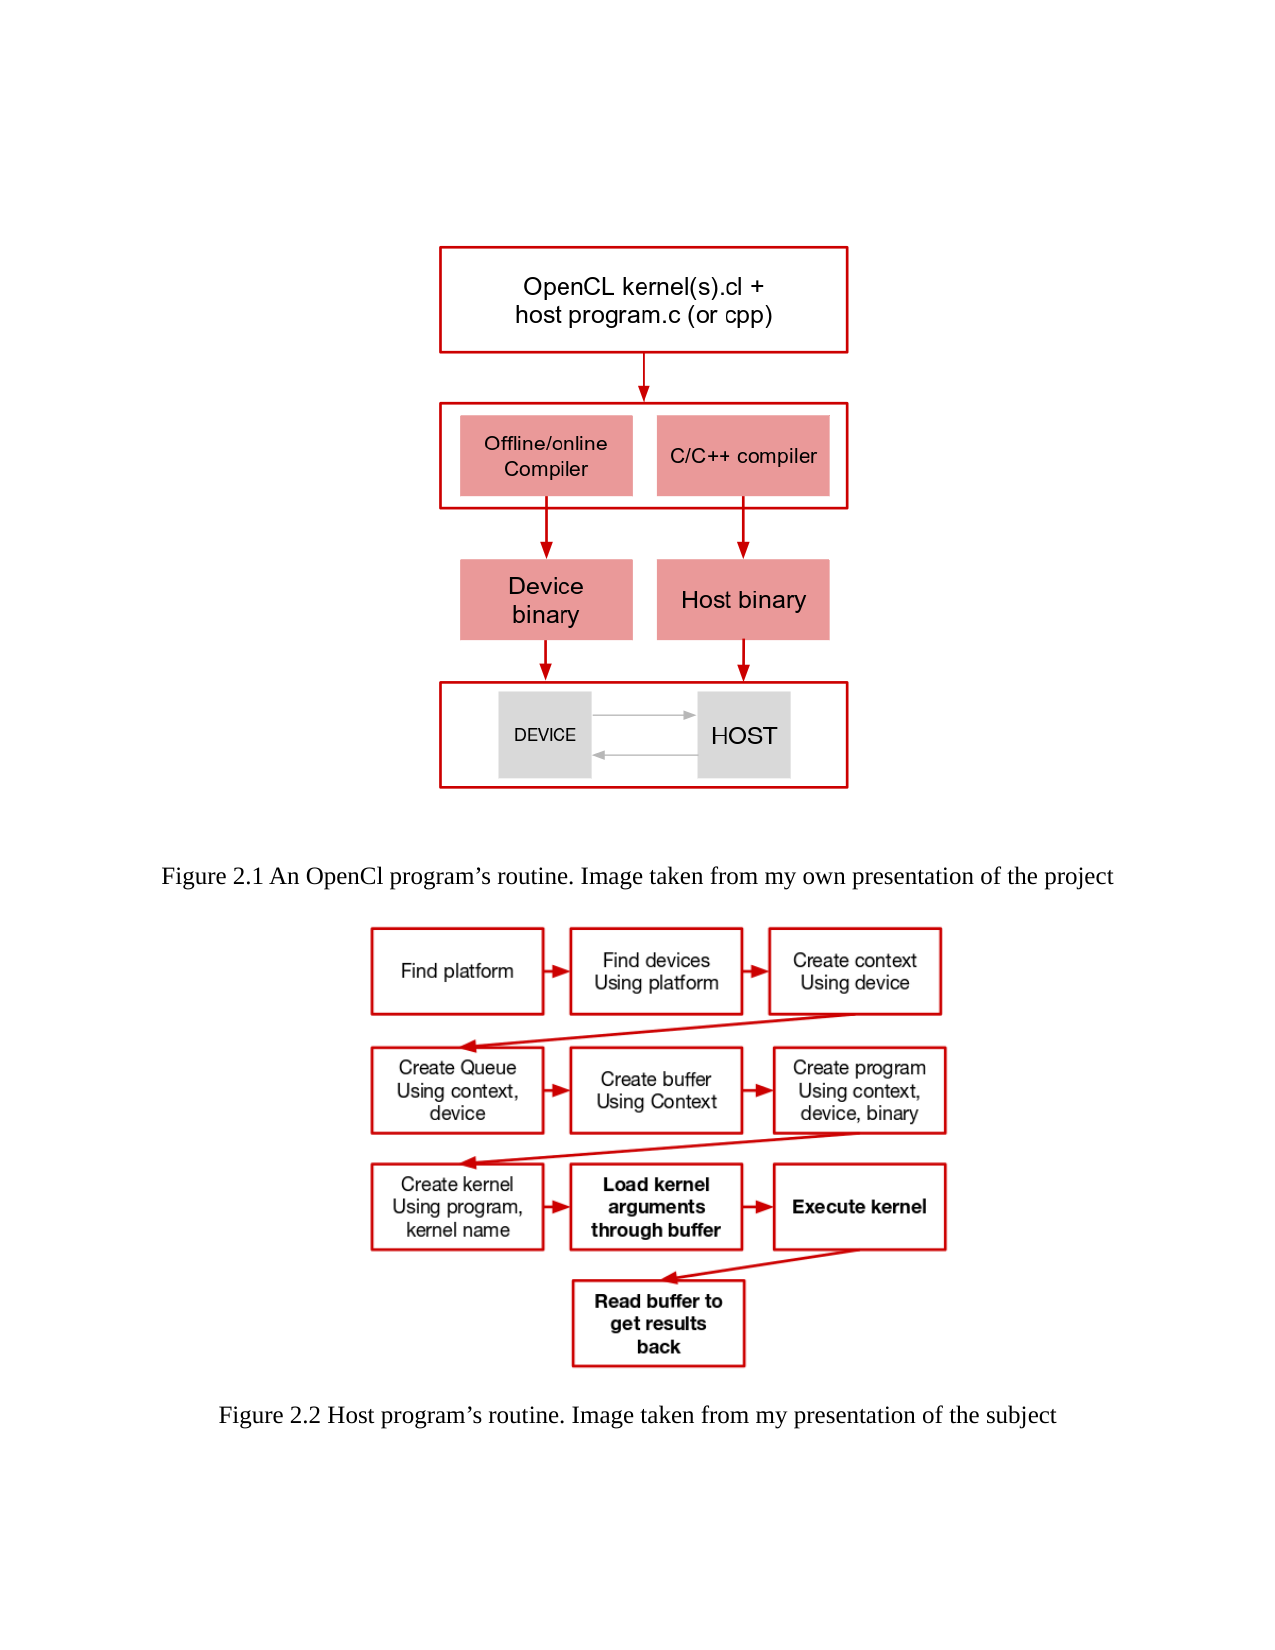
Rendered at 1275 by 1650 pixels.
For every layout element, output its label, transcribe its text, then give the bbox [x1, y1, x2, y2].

picture [397, 232, 892, 807]
picture [351, 912, 977, 1397]
text Figure 2.1 An OpenCl program’s routine. Image taken from my own presentation of the project [118, 861, 1157, 890]
text Figure 2.2 Host program’s routine. Image taken from my presentation of the subject [118, 1401, 1157, 1429]
